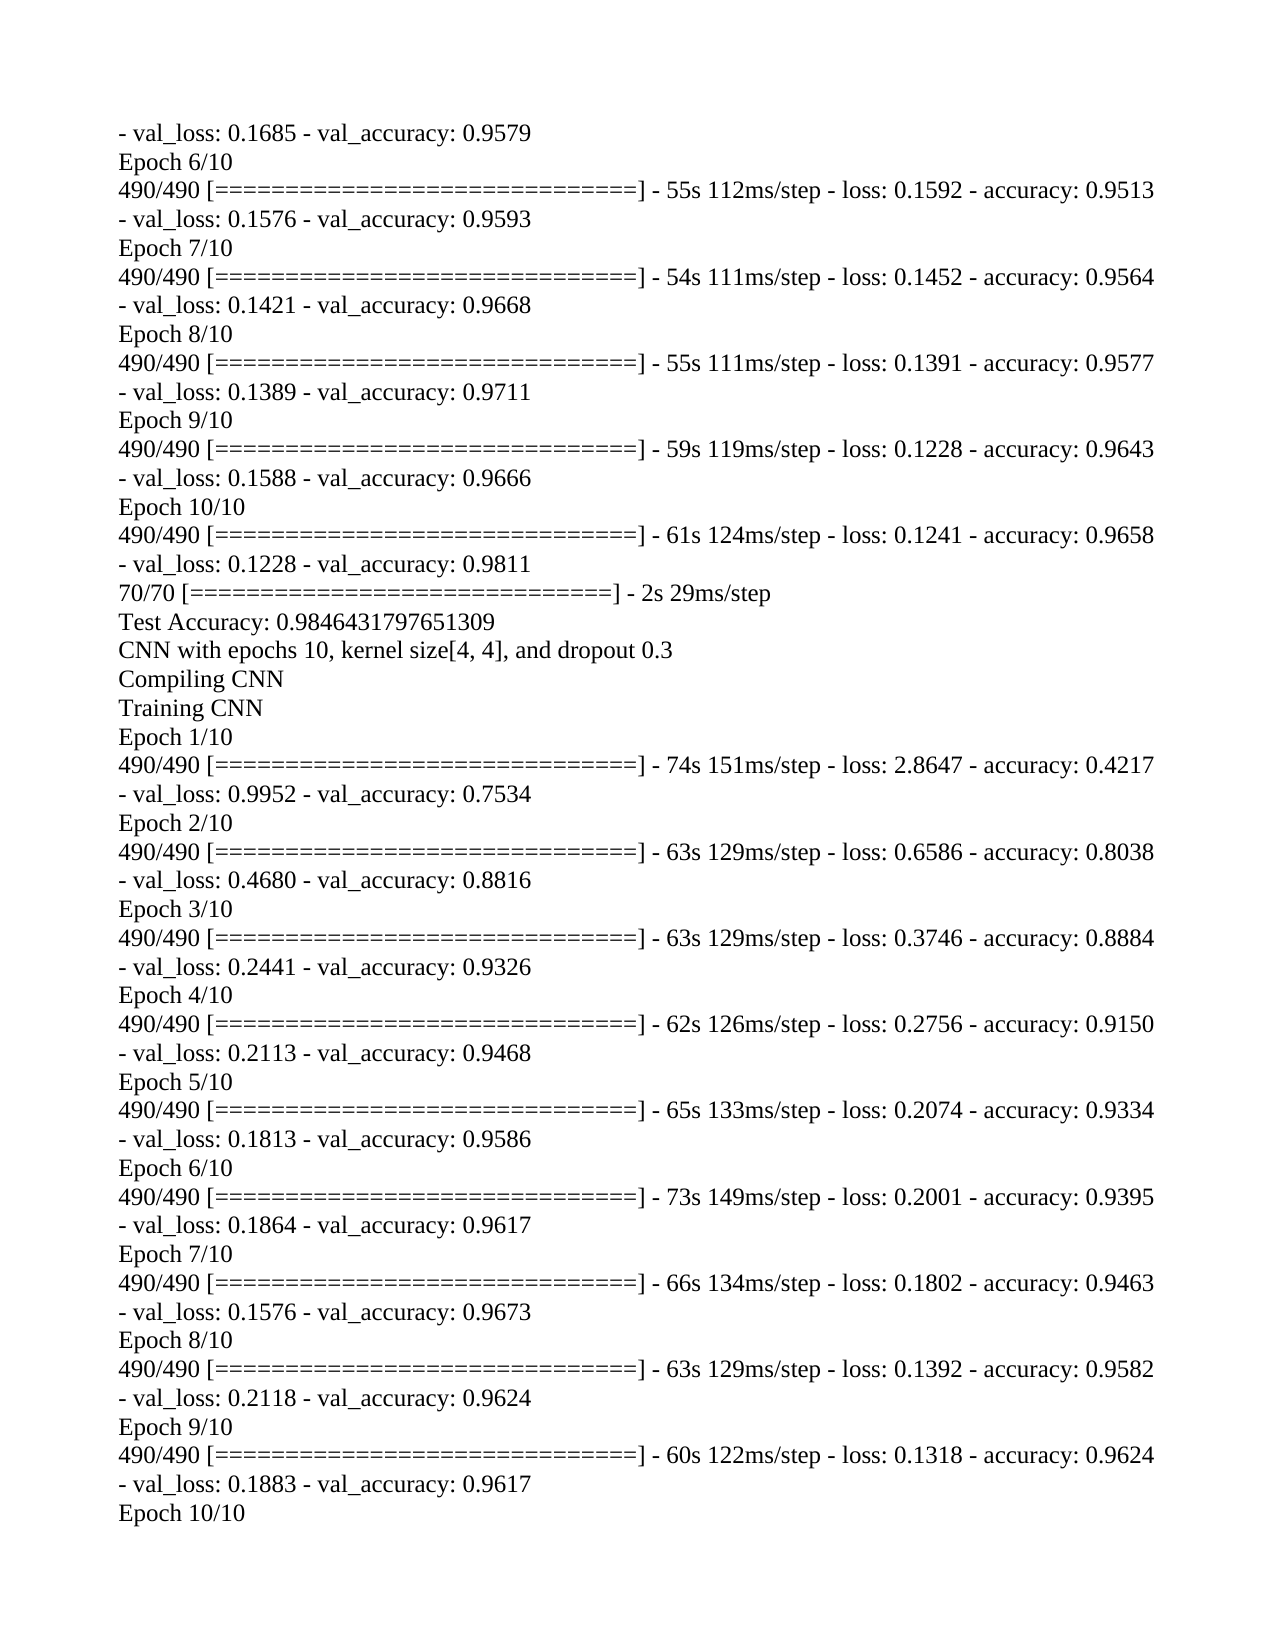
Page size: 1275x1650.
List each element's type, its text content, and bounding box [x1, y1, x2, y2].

text 490/490 [==============================] - 61s 124ms/step - loss: 0.1241 - accuracy: 0.9658 - val_loss: 0.1228 - val_accuracy: 0.9811 [118, 521, 1157, 578]
text 70/70 [==============================] - 2s 29ms/step [118, 578, 1157, 607]
text Epoch 1/10 [118, 722, 1157, 751]
text 490/490 [==============================] - 60s 122ms/step - loss: 0.1318 - accuracy: 0.9624 - val_loss: 0.1883 - val_accuracy: 0.9617 [118, 1441, 1157, 1498]
text Epoch 8/10 [118, 1326, 1157, 1354]
text 490/490 [==============================] - 54s 111ms/step - loss: 0.1452 - accuracy: 0.9564 - val_loss: 0.1421 - val_accuracy: 0.9668 [118, 262, 1157, 319]
text Epoch 5/10 [118, 1067, 1157, 1096]
text Epoch 8/10 [118, 319, 1157, 348]
text 490/490 [==============================] - 65s 133ms/step - loss: 0.2074 - accuracy: 0.9334 - val_loss: 0.1813 - val_accuracy: 0.9586 [118, 1096, 1157, 1153]
text 490/490 [==============================] - 63s 129ms/step - loss: 0.3746 - accuracy: 0.8884 - val_loss: 0.2441 - val_accuracy: 0.9326 [118, 923, 1157, 981]
text Epoch 2/10 [118, 808, 1157, 837]
text 490/490 [==============================] - 59s 119ms/step - loss: 0.1228 - accuracy: 0.9643 - val_loss: 0.1588 - val_accuracy: 0.9666 [118, 434, 1157, 492]
text Epoch 10/10 [118, 1498, 1157, 1527]
text 490/490 [==============================] - 62s 126ms/step - loss: 0.2756 - accuracy: 0.9150 - val_loss: 0.2113 - val_accuracy: 0.9468 [118, 1009, 1157, 1067]
text Epoch 6/10 [118, 147, 1157, 176]
text Epoch 9/10 [118, 1412, 1157, 1441]
text Epoch 9/10 [118, 406, 1157, 434]
text 490/490 [==============================] - 63s 129ms/step - loss: 0.6586 - accuracy: 0.8038 - val_loss: 0.4680 - val_accuracy: 0.8816 [118, 837, 1157, 894]
text Epoch 7/10 [118, 1239, 1157, 1268]
text Epoch 3/10 [118, 894, 1157, 923]
text Test Accuracy: 0.9846431797651309 [118, 607, 1157, 636]
text - val_loss: 0.1685 - val_accuracy: 0.9579 [118, 118, 1157, 147]
text 490/490 [==============================] - 74s 151ms/step - loss: 2.8647 - accuracy: 0.4217 - val_loss: 0.9952 - val_accuracy: 0.7534 [118, 751, 1157, 808]
text 490/490 [==============================] - 63s 129ms/step - loss: 0.1392 - accuracy: 0.9582 - val_loss: 0.2118 - val_accuracy: 0.9624 [118, 1354, 1157, 1412]
text 490/490 [==============================] - 55s 111ms/step - loss: 0.1391 - accuracy: 0.9577 - val_loss: 0.1389 - val_accuracy: 0.9711 [118, 348, 1157, 406]
text Epoch 4/10 [118, 981, 1157, 1009]
text 490/490 [==============================] - 73s 149ms/step - loss: 0.2001 - accuracy: 0.9395 - val_loss: 0.1864 - val_accuracy: 0.9617 [118, 1182, 1157, 1239]
text 490/490 [==============================] - 66s 134ms/step - loss: 0.1802 - accuracy: 0.9463 - val_loss: 0.1576 - val_accuracy: 0.9673 [118, 1268, 1157, 1326]
text 490/490 [==============================] - 55s 112ms/step - loss: 0.1592 - accuracy: 0.9513 - val_loss: 0.1576 - val_accuracy: 0.9593 [118, 176, 1157, 233]
text Epoch 10/10 [118, 492, 1157, 521]
text CNN with epochs 10, kernel size[4, 4], and dropout 0.3 [118, 636, 1157, 664]
text Compiling CNN [118, 664, 1157, 693]
text Epoch 7/10 [118, 233, 1157, 262]
text Epoch 6/10 [118, 1153, 1157, 1182]
text Training CNN [118, 693, 1157, 722]
